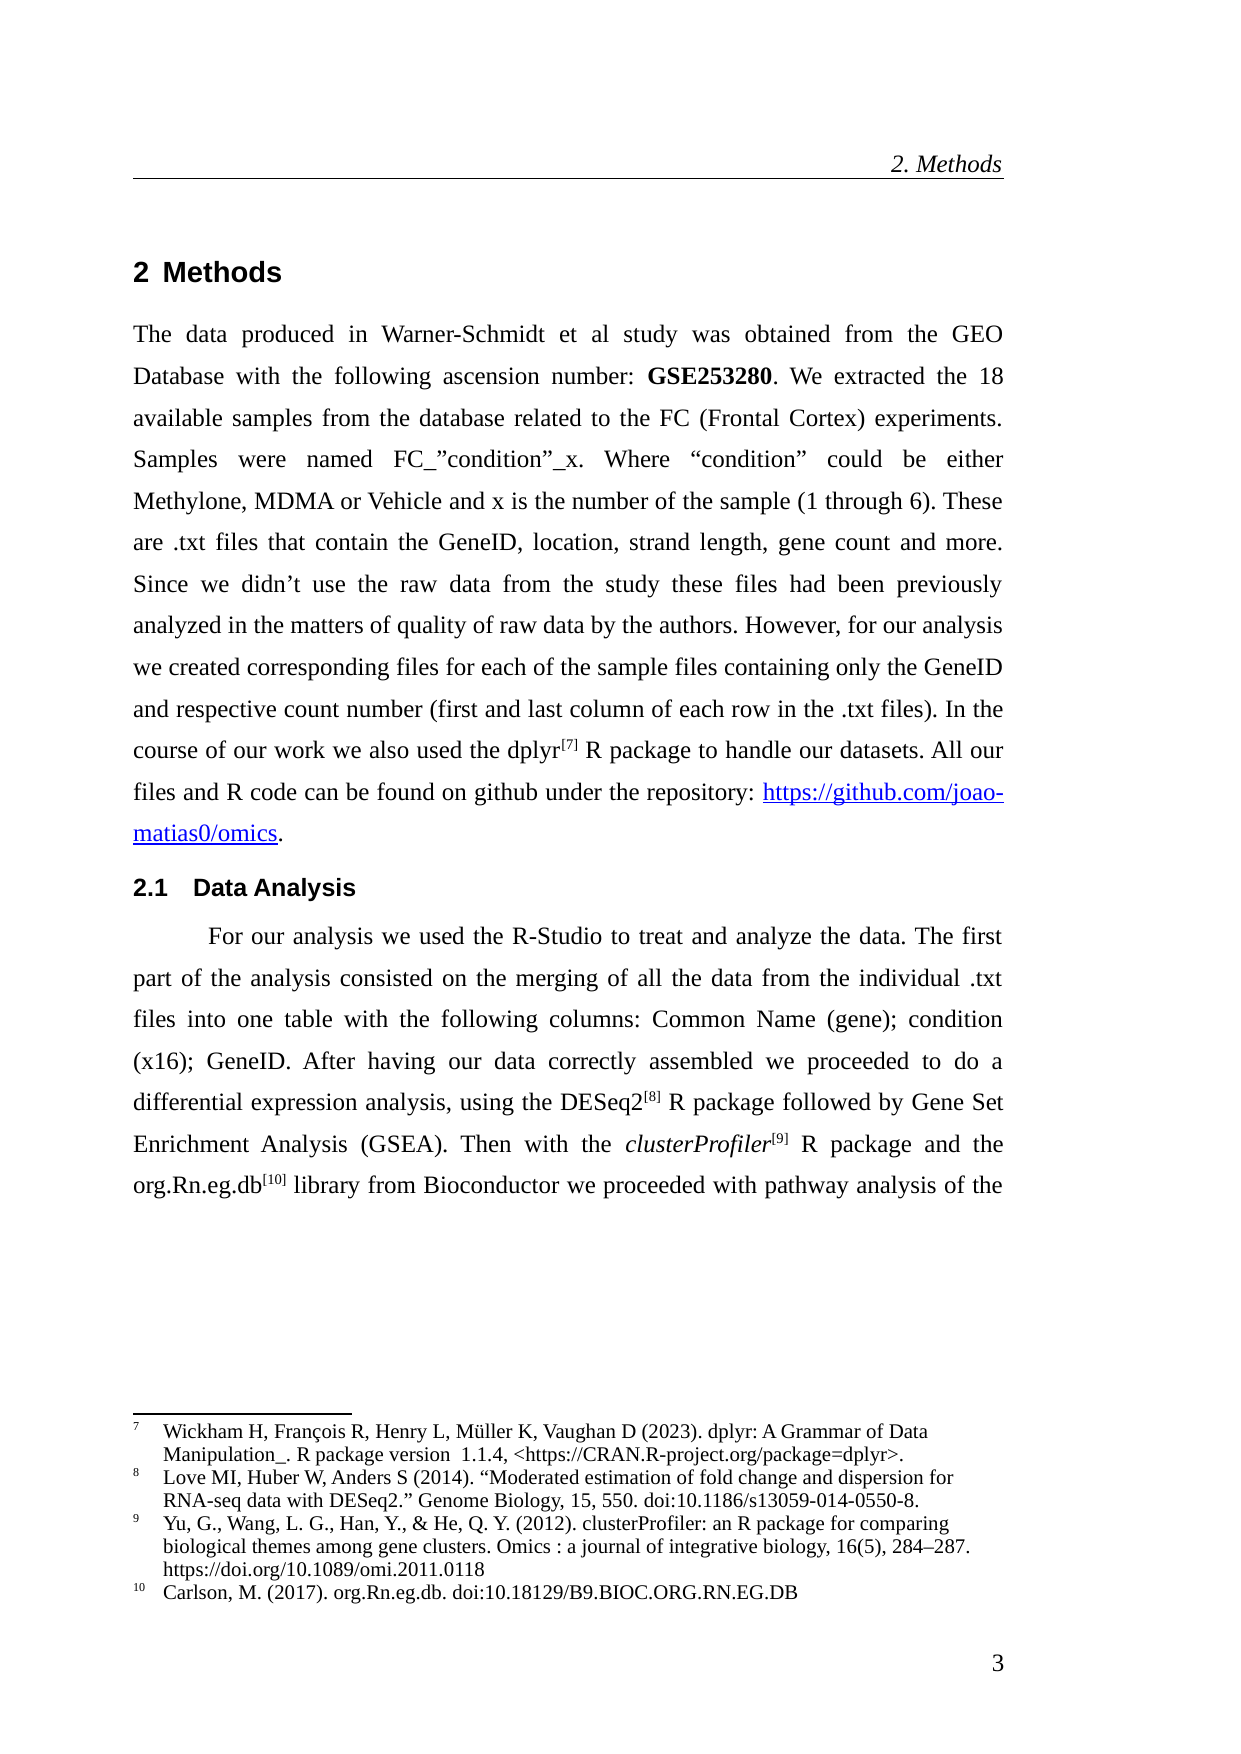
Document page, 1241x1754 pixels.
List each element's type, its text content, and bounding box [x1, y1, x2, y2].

text Carlson, M. (2017). org.Rn.eg.db. doi:10.18129/B9.BIOC.ORG.RN.EG.DB [133, 1581, 1004, 1604]
subtitle Data Analysis [133, 874, 1004, 902]
text Wickham H, François R, Henry L, Müller K, Vaughan D (2023). dplyr: A Grammar of Data Manipulation_. R package version 1.1.4, <https://CRAN.R-project.org/package=dplyr>. [133, 1420, 1004, 1466]
text The data produced in Warner-Schmidt et al study was obtained from the GEO Database with the following ascension number: GSE253280. We extracted the 18 available samples from the database related to the FC (Frontal Cortex) experiments. Samples were named FC_”condition”_x. Where “condition” could be either Methylone, MDMA or Vehicle and x is the number of the sample (1 through 6). These are .txt files that contain the GeneID, location, strand length, gene count and more. Since we didn’t use the raw data from the study these files had been previously analyzed in the matters of quality of raw data by the authors. However, for our analysis we created corresponding files for each of the sample files containing only the GeneID and respective count number (first and last column of each row in the .txt files). In the course of our work we also used the dplyr[] R package to handle our datasets. All our files and R code can be found on github under the repository: https://github.com/joao-matias0/omics. [133, 321, 1004, 847]
text Love MI, Huber W, Anders S (2014). “Moderated estimation of fold change and dispersion for RNA-seq data with DESeq2.” Genome Biology, 15, 550. doi:10.1186/s13059-014-0550-8. [133, 1466, 1004, 1512]
text For our analysis we used the R-Studio to treat and analyze the data. The first part of the analysis consisted on the merging of all the data from the individual .txt files into one table with the following columns: Common Name (gene); condition (x16); GeneID. After having our data correctly assembled we proceeded to do a differential expression analysis, using the DESeq2[] R package followed by Gene Set Enrichment Analysis (GSEA). Then with the clusterProfiler[] R package and the org.Rn.eg.db[] library from Bioconductor we proceeded with pathway analysis of the differentially expressed genes using the Gene Ontology[,] database and the KEGG database[,,]. [133, 922, 1004, 1241]
subtitle Methods [133, 256, 1004, 288]
text Yu, G., Wang, L. G., Han, Y., & He, Q. Y. (2012). clusterProfiler: an R package for comparing biological themes among gene clusters. Omics : a journal of integrative biology, 16(5), 284–287. https://doi.org/10.1089/omi.2011.0118 [133, 1512, 1004, 1581]
